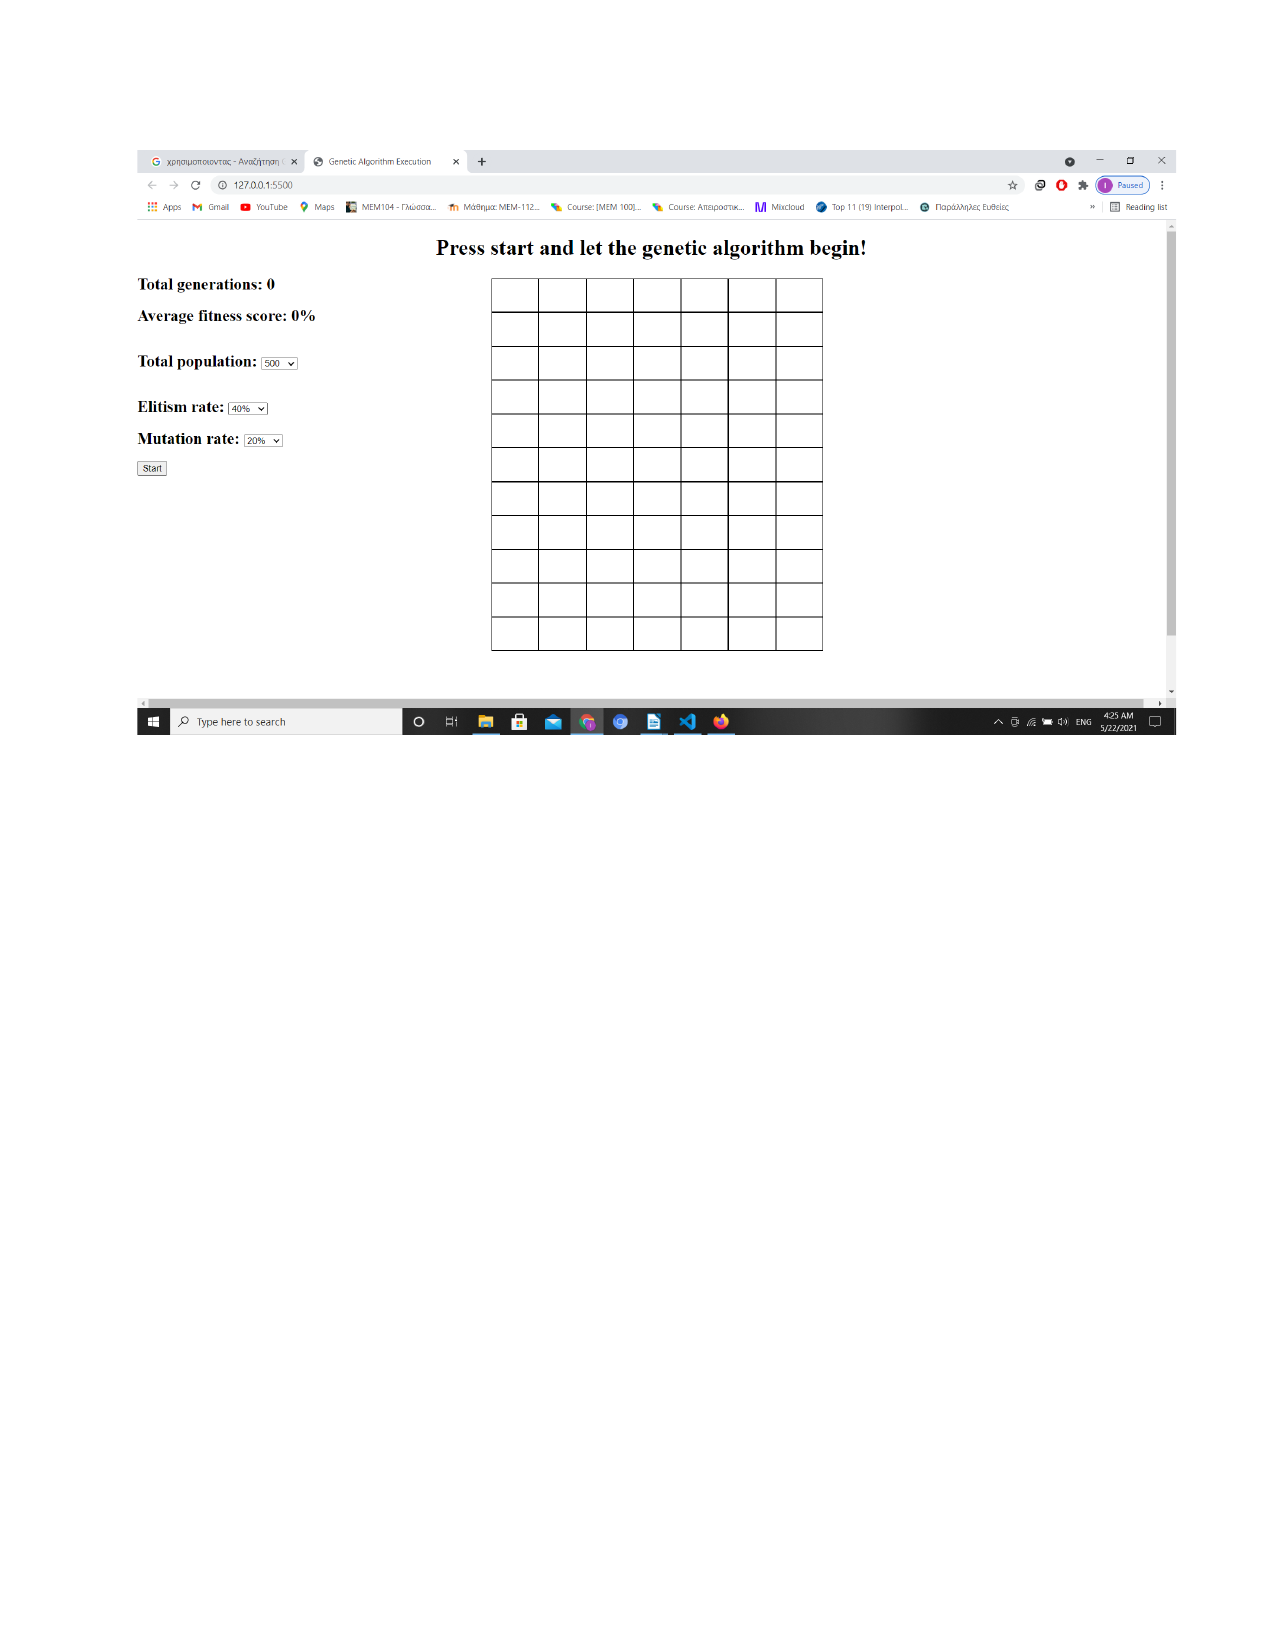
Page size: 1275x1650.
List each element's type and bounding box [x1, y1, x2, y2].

picture [137, 150, 1177, 735]
